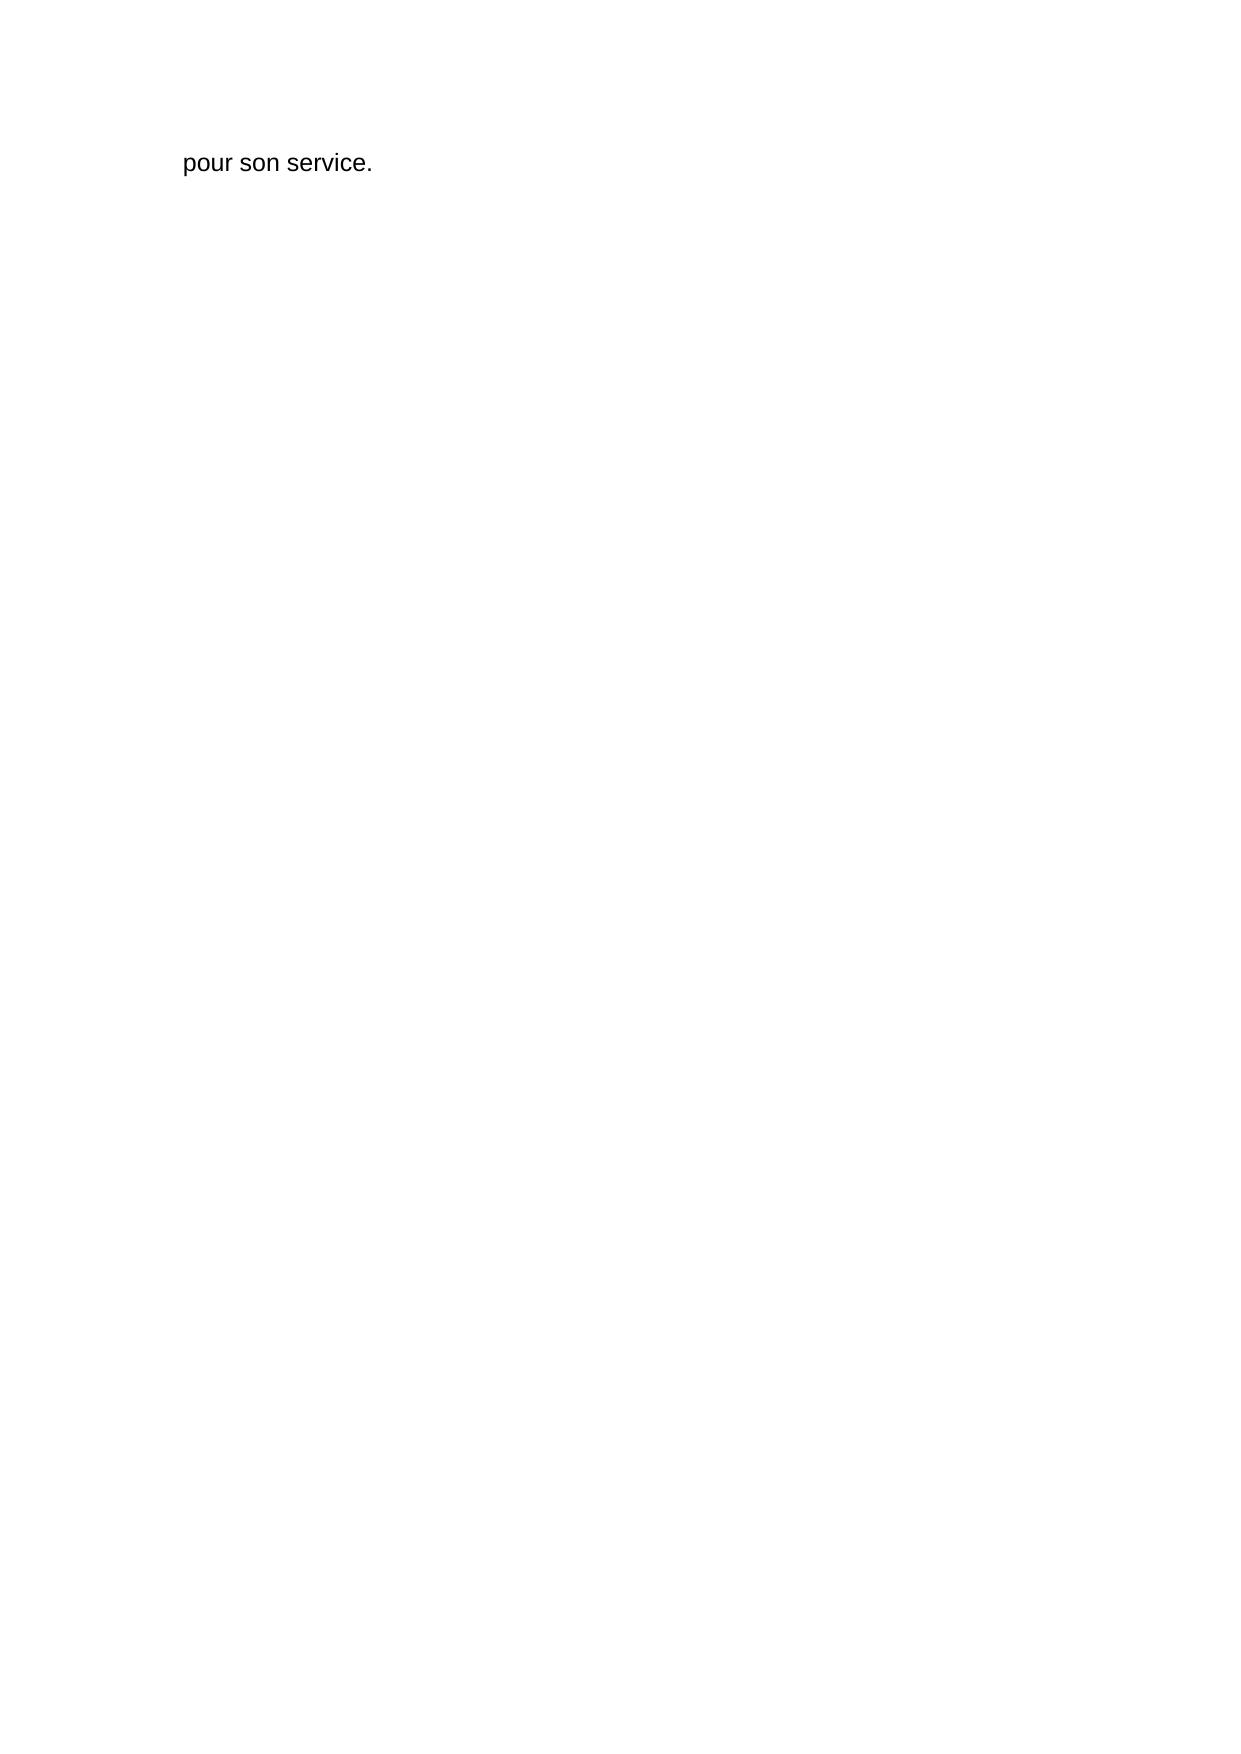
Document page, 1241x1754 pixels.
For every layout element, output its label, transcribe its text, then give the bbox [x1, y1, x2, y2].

table_header pour son service. [183, 148, 1058, 206]
table_header [120, 148, 183, 207]
table_header [1058, 148, 1120, 207]
